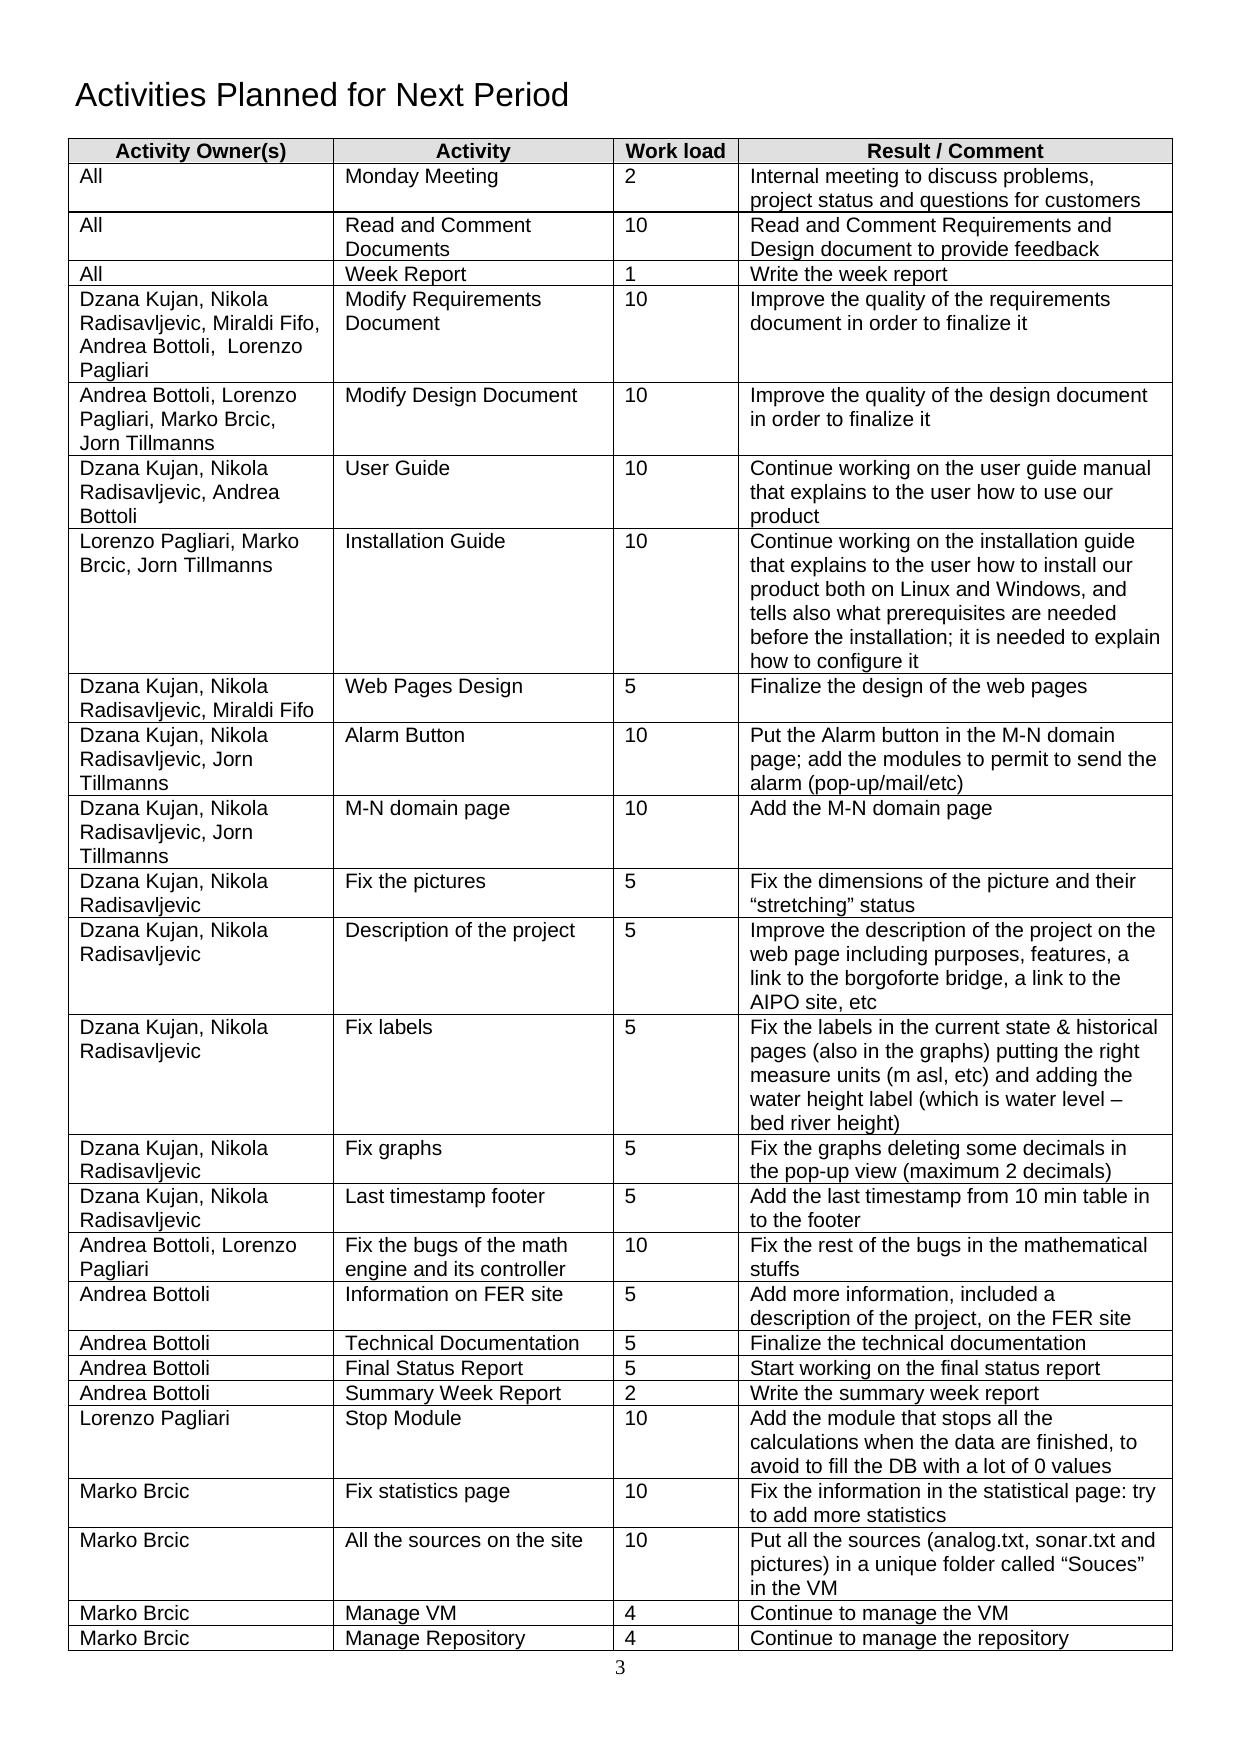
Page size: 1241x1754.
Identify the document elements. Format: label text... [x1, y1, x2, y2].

table_cell 5 [614, 918, 738, 1013]
table_cell Fix statistics page [334, 1479, 613, 1527]
table_cell Fix the dimensions of the picture and their “stretching” status [739, 869, 1172, 917]
table_cell Fix the pictures [334, 869, 613, 917]
table_cell Improve the quality of the requirements document in order to finalize it [739, 286, 1172, 382]
table_cell Improve the description of the project on the web page including purposes, features, a link to the borgoforte bridge, a link to the AIPO site, etc [739, 918, 1172, 1013]
table_cell 4 [614, 1601, 738, 1625]
table_cell 10 [614, 286, 738, 382]
table_cell 5 [614, 1135, 738, 1183]
table_cell 5 [614, 1356, 738, 1380]
table_cell Last timestamp footer [334, 1184, 613, 1232]
table_cell Marko Brcic [69, 1528, 333, 1600]
table_cell 10 [614, 1528, 738, 1600]
table_cell 10 [614, 796, 738, 868]
subtitle Activities Planned for Next Period [75, 75, 1165, 113]
table_cell Continue working on the installation guide that explains to the user how to install our product both on Linux and Windows, and tells also what prerequisites are needed before the installation; it is needed to explain how to configure it [739, 529, 1172, 673]
table_cell 1 [614, 261, 738, 285]
table_cell Information on FER site [334, 1282, 613, 1330]
table_cell Start working on the final status report [739, 1356, 1172, 1380]
table_cell Add the M-N domain page [739, 796, 1172, 868]
table_cell Andrea Bottoli [69, 1381, 333, 1405]
table_cell Dzana Kujan, Nikola Radisavljevic [69, 869, 333, 917]
table_cell All [69, 164, 333, 211]
table_cell Fix the rest of the bugs in the mathematical stuffs [739, 1233, 1172, 1281]
table_cell User Guide [334, 456, 613, 528]
table_cell Add more information, included a description of the project, on the FER site [739, 1282, 1172, 1330]
table_cell 10 [614, 723, 738, 795]
table_cell Write the week report [739, 261, 1172, 285]
table_cell Internal meeting to discuss problems, project status and questions for customers [739, 164, 1172, 211]
table_cell 5 [614, 869, 738, 917]
table_cell Add the module that stops all the calculations when the data are finished, to avoid to fill the DB with a lot of 0 values [739, 1406, 1172, 1478]
table_cell Technical Documentation [334, 1331, 613, 1355]
table_cell Put all the sources (analog.txt, sonar.txt and pictures) in a unique folder called “Souces” in the VM [739, 1528, 1172, 1600]
table_cell Monday Meeting [334, 164, 613, 211]
table_cell Manage Repository [334, 1626, 613, 1650]
table_cell 10 [614, 1406, 738, 1478]
table_cell M-N domain page [334, 796, 613, 868]
table_cell Andrea Bottoli [69, 1331, 333, 1355]
table_cell Andrea Bottoli [69, 1356, 333, 1380]
table_cell Dzana Kujan, Nikola Radisavljevic, Miraldi Fifo, Andrea Bottoli, Lorenzo Pagliari [69, 286, 333, 382]
table_cell Continue to manage the VM [739, 1601, 1172, 1625]
table_cell All [69, 261, 333, 285]
table_header Activity Owner(s) [69, 139, 333, 162]
table_header Activity [334, 139, 613, 162]
table_cell 5 [614, 1331, 738, 1355]
table_cell Modify Design Document [334, 383, 613, 455]
table_cell 10 [614, 213, 738, 260]
table_cell Description of the project [334, 918, 613, 1013]
table_cell Lorenzo Pagliari, Marko Brcic, Jorn Tillmanns [69, 529, 333, 673]
table_cell Stop Module [334, 1406, 613, 1478]
table_cell Fix labels [334, 1015, 613, 1134]
table_cell Fix the information in the statistical page: try to add more statistics [739, 1479, 1172, 1527]
table_cell All [69, 213, 333, 260]
table_cell Dzana Kujan, Nikola Radisavljevic, Miraldi Fifo [69, 674, 333, 722]
table_cell Dzana Kujan, Nikola Radisavljevic [69, 1184, 333, 1232]
table_cell Summary Week Report [334, 1381, 613, 1405]
table_cell Fix the graphs deleting some decimals in the pop-up view (maximum 2 decimals) [739, 1135, 1172, 1183]
table_cell Web Pages Design [334, 674, 613, 722]
table_cell Finalize the technical documentation [739, 1331, 1172, 1355]
table_cell 2 [614, 1381, 738, 1405]
table_cell Improve the quality of the design document in order to finalize it [739, 383, 1172, 455]
table_cell Read and Comment Requirements and Design document to provide feedback [739, 213, 1172, 260]
table_cell Dzana Kujan, Nikola Radisavljevic, Jorn Tillmanns [69, 796, 333, 868]
table_cell 10 [614, 456, 738, 528]
table_cell Dzana Kujan, Nikola Radisavljevic [69, 918, 333, 1013]
table_cell Final Status Report [334, 1356, 613, 1380]
table_cell Modify Requirements Document [334, 286, 613, 382]
table_header Result / Comment [739, 139, 1172, 162]
table_cell 5 [614, 1184, 738, 1232]
table_cell Continue working on the user guide manual that explains to the user how to use our product [739, 456, 1172, 528]
table_cell 10 [614, 383, 738, 455]
table_cell 10 [614, 1233, 738, 1281]
table_cell Alarm Button [334, 723, 613, 795]
table_cell 5 [614, 1015, 738, 1134]
table_cell 5 [614, 674, 738, 722]
table_cell Put the Alarm button in the M-N domain page; add the modules to permit to send the alarm (pop-up/mail/etc) [739, 723, 1172, 795]
table_cell Dzana Kujan, Nikola Radisavljevic, Andrea Bottoli [69, 456, 333, 528]
table_cell 4 [614, 1626, 738, 1650]
table_cell All the sources on the site [334, 1528, 613, 1600]
table_cell 5 [614, 1282, 738, 1330]
table_cell Marko Brcic [69, 1626, 333, 1650]
table_cell Fix the labels in the current state & historical pages (also in the graphs) putting the right measure units (m asl, etc) and adding the water height label (which is water level – bed river height) [739, 1015, 1172, 1134]
table_cell Finalize the design of the web pages [739, 674, 1172, 722]
table_cell 10 [614, 529, 738, 673]
table_cell Fix graphs [334, 1135, 613, 1183]
table_cell 2 [614, 164, 738, 211]
table_cell Continue to manage the repository [739, 1626, 1172, 1650]
table_cell Marko Brcic [69, 1601, 333, 1625]
table_cell Andrea Bottoli, Lorenzo Pagliari, Marko Brcic, Jorn Tillmanns [69, 383, 333, 455]
table_cell Week Report [334, 261, 613, 285]
table_cell Dzana Kujan, Nikola Radisavljevic [69, 1015, 333, 1134]
table_cell Manage VM [334, 1601, 613, 1625]
table_cell Dzana Kujan, Nikola Radisavljevic [69, 1135, 333, 1183]
table_cell Add the last timestamp from 10 min table in to the footer [739, 1184, 1172, 1232]
table_cell 10 [614, 1479, 738, 1527]
table_cell Read and Comment Documents [334, 213, 613, 260]
table_cell Andrea Bottoli [69, 1282, 333, 1330]
table_cell Installation Guide [334, 529, 613, 673]
table_cell Write the summary week report [739, 1381, 1172, 1405]
table_cell Dzana Kujan, Nikola Radisavljevic, Jorn Tillmanns [69, 723, 333, 795]
table_cell Fix the bugs of the math engine and its controller [334, 1233, 613, 1281]
table_header Work load [614, 139, 738, 162]
table_cell Lorenzo Pagliari [69, 1406, 333, 1478]
table_cell Marko Brcic [69, 1479, 333, 1527]
table_cell Andrea Bottoli, Lorenzo Pagliari [69, 1233, 333, 1281]
